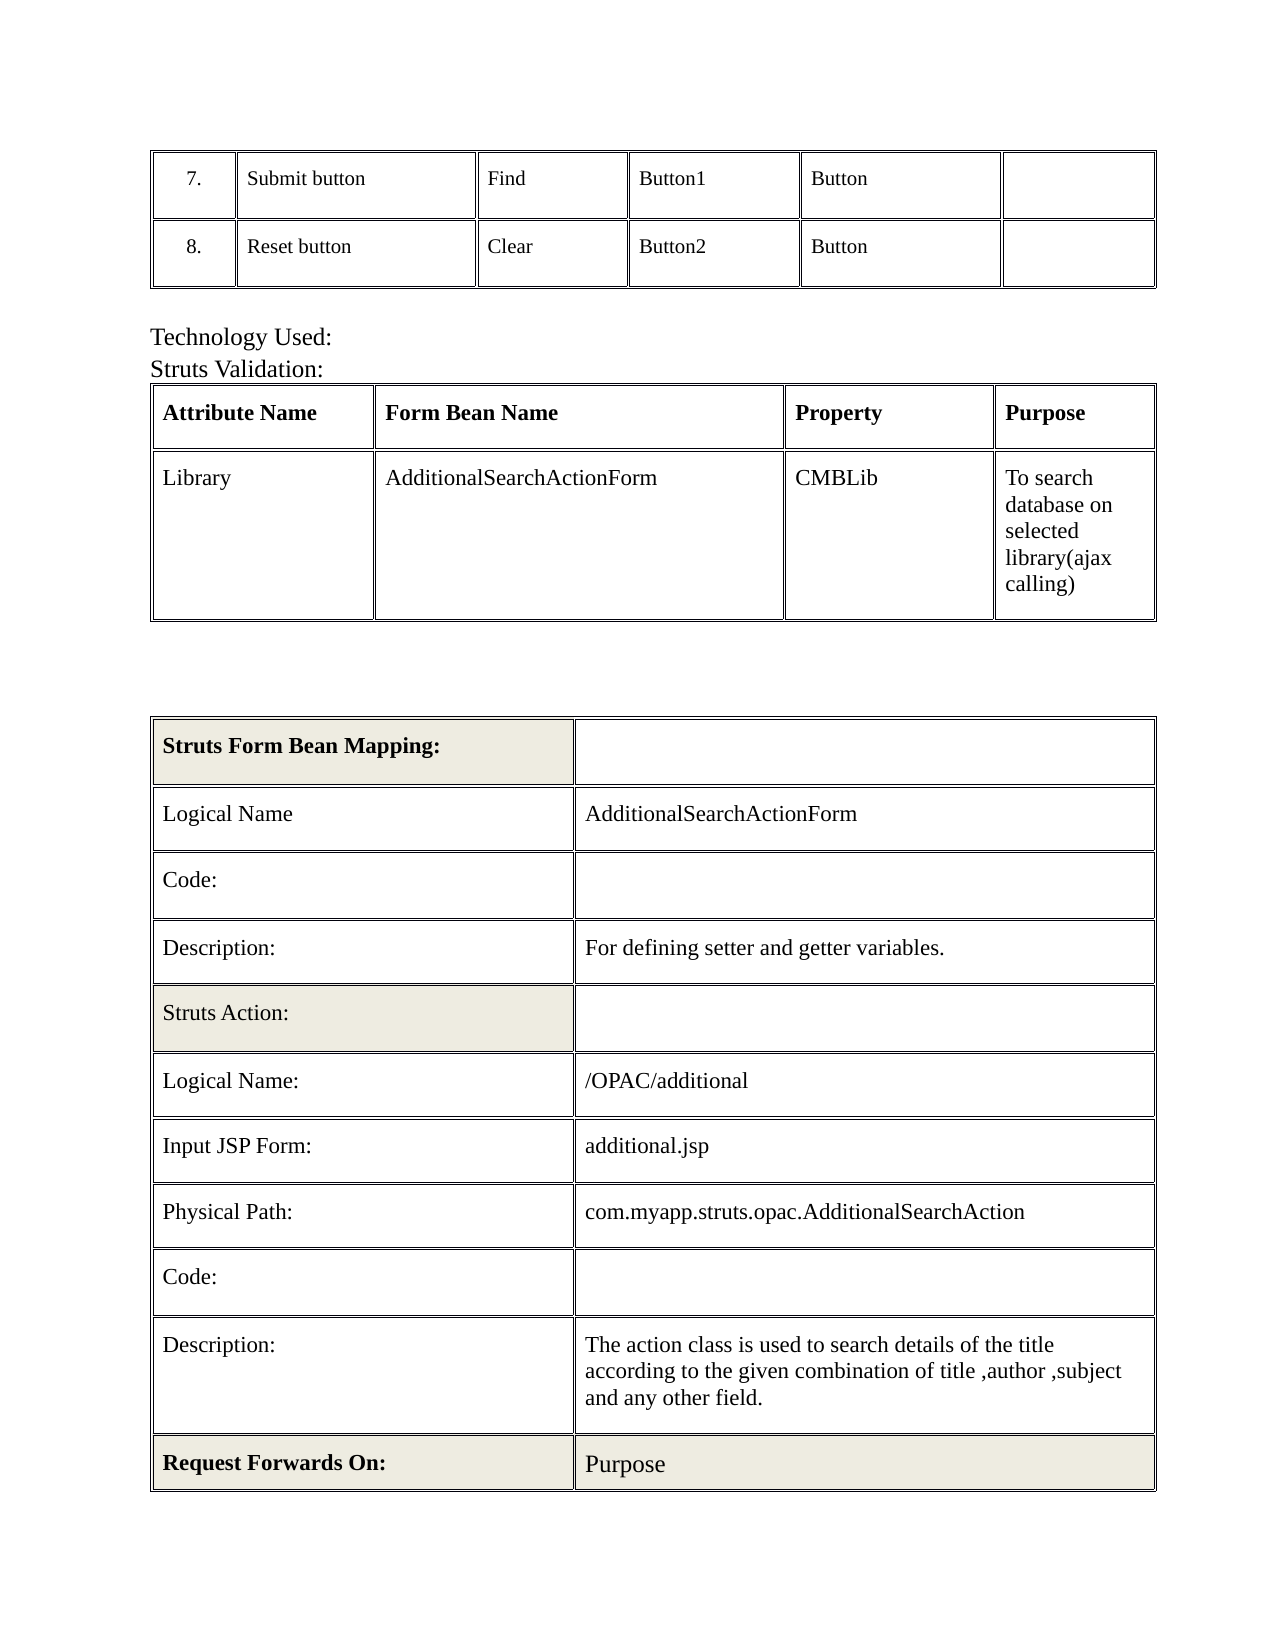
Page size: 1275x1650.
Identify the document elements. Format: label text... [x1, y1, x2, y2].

table_cell Description: [154, 1318, 573, 1433]
text Technology Used: [150, 322, 1125, 351]
table_cell Find [479, 153, 627, 218]
table_cell Clear [479, 221, 627, 286]
table_cell [1004, 153, 1154, 218]
table_cell [576, 853, 1154, 917]
table_cell The action class is used to search details of the title according to the given combination of title ,author ,subject and any other field. [576, 1318, 1154, 1433]
table_header Attribute Name [154, 386, 373, 448]
table_cell 8. [154, 221, 235, 286]
table_cell [576, 1250, 1154, 1315]
table_header Struts Form Bean Mapping: [154, 720, 573, 784]
table_cell Logical Name [154, 788, 573, 850]
table_cell To search database on selected library(ajax calling) [996, 452, 1154, 619]
table_cell Button [802, 153, 1000, 218]
table_cell Input JSP Form: [154, 1120, 573, 1182]
table_cell Code: [154, 853, 573, 917]
table_cell /OPAC/additional [576, 1054, 1154, 1116]
table_cell CMBLib [786, 452, 993, 619]
table_cell 7. [154, 153, 235, 218]
table_cell [1004, 221, 1154, 286]
table_cell Reset button [238, 221, 475, 286]
table_cell Library [154, 452, 373, 619]
table_cell Request Forwards On: [154, 1436, 573, 1489]
table_cell Physical Path: [154, 1185, 573, 1247]
text Struts Validation: [150, 354, 1125, 383]
table_cell Button [802, 221, 1000, 286]
table_cell AdditionalSearchActionForm [376, 452, 783, 619]
table_header [576, 720, 1154, 784]
table_cell Button2 [630, 221, 799, 286]
table_header Form Bean Name [376, 386, 783, 448]
table_header Purpose [996, 386, 1154, 448]
table_cell Logical Name: [154, 1054, 573, 1116]
table_cell com.myapp.struts.opac.AdditionalSearchAction [576, 1185, 1154, 1247]
table_cell Submit button [238, 153, 475, 218]
table_cell Struts Action: [154, 986, 573, 1051]
table_header Property [786, 386, 993, 448]
table_cell For defining setter and getter variables. [576, 921, 1154, 983]
table_cell Code: [154, 1250, 573, 1315]
table_cell Purpose [576, 1436, 1154, 1489]
table_cell Button1 [630, 153, 799, 218]
table_cell [576, 986, 1154, 1051]
table_cell Description: [154, 921, 573, 983]
table_cell AdditionalSearchActionForm [576, 788, 1154, 850]
table_cell additional.jsp [576, 1120, 1154, 1182]
